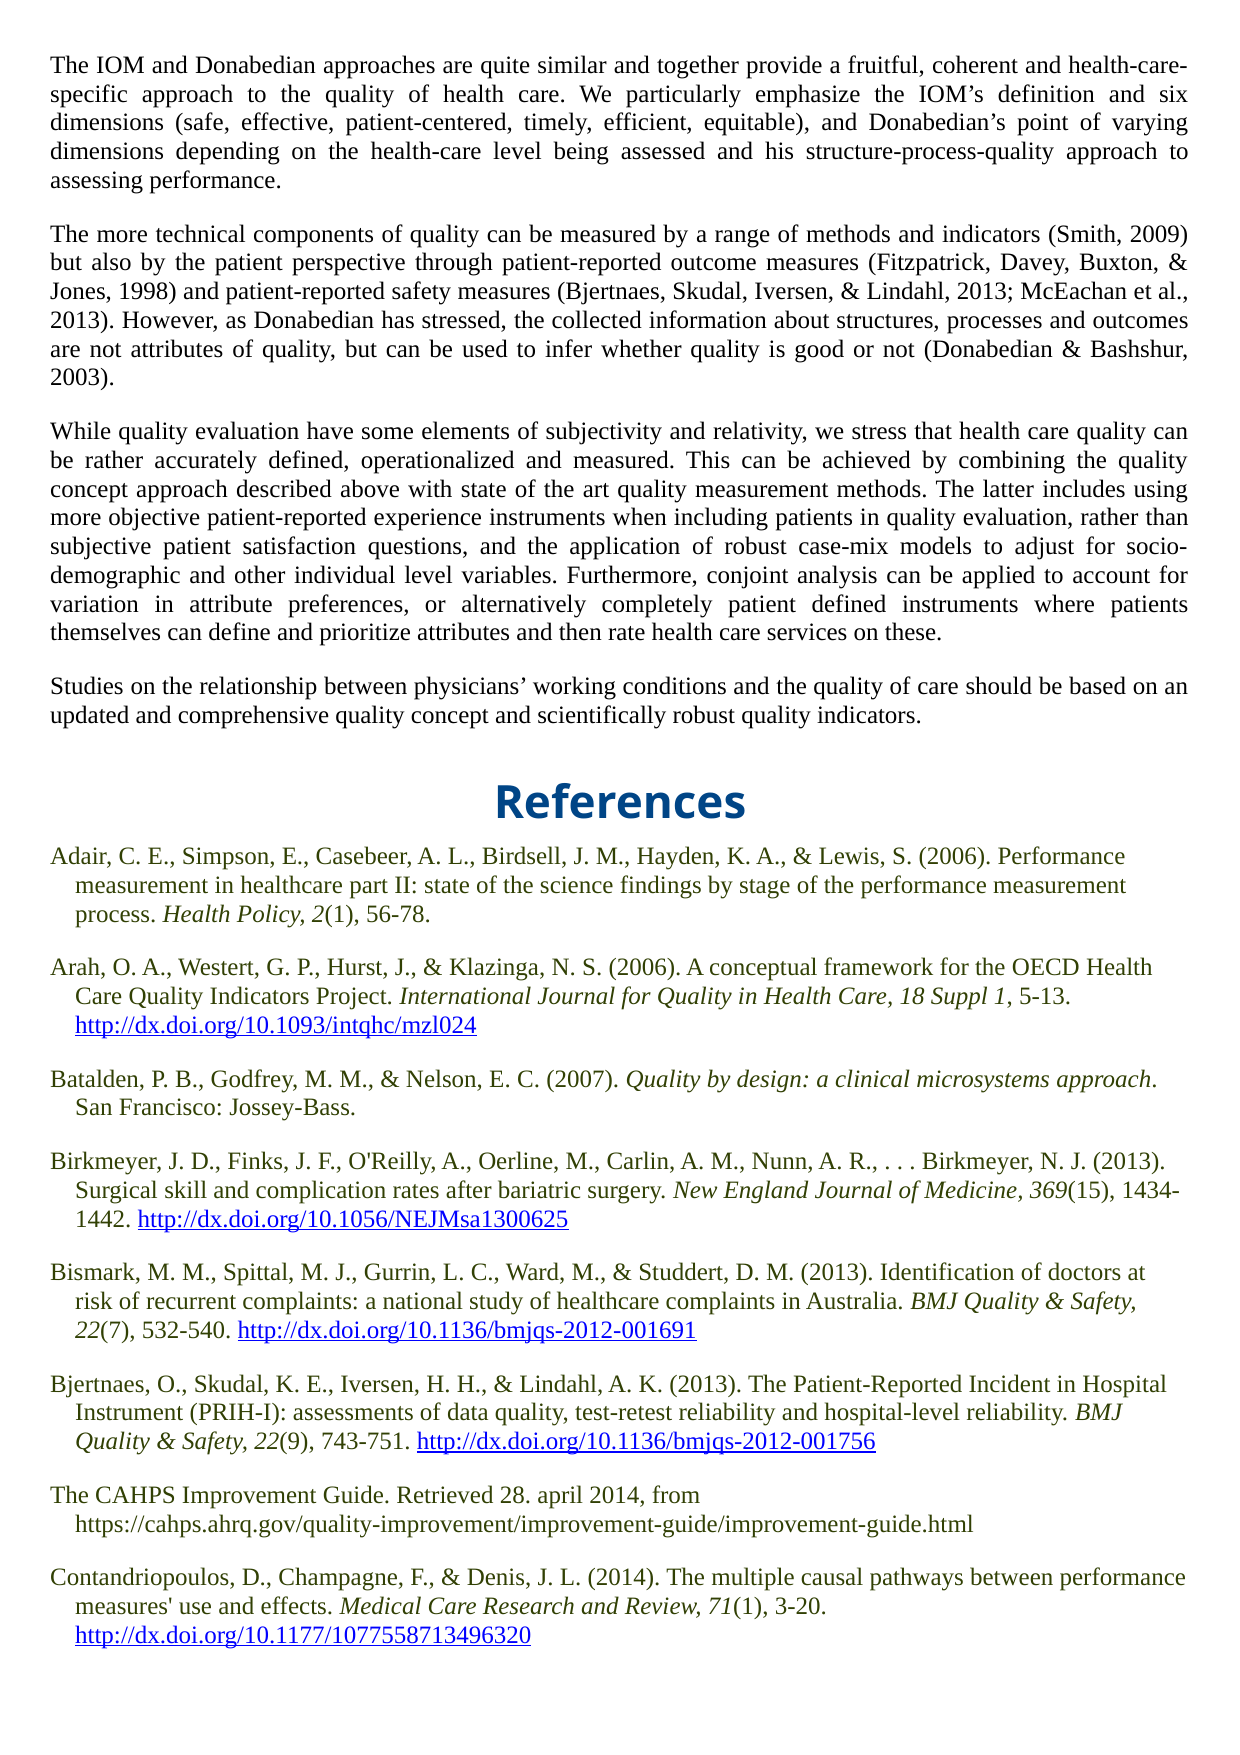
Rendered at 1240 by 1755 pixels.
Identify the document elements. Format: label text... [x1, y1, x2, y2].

list Bjertnaes, O., Skudal, K. E., Iversen, H. H., & Lindahl, A. K. (2013). The Patient-Reported Incident in Hospital Instrument (PRIH-I): assessments of data quality, test-retest reliability and hospital-level reliability. BMJ Quality & Safety, 22(9), 743-751. http://dx.doi.org/10.1136/bmjqs-2012-001756 [50, 1369, 1189, 1455]
list Batalden, P. B., Godfrey, M. M., & Nelson, E. C. (2007). Quality by design: a clinical microsystems approach. San Francisco: Jossey-Bass. [50, 1064, 1189, 1121]
list Arah, O. A., Westert, G. P., Hurst, J., & Klazinga, N. S. (2006). A conceptual framework for the OECD Health Care Quality Indicators Project. International Journal for Quality in Health Care, 18 Suppl 1, 5-13. http://dx.doi.org/10.1093/intqhc/mzl024 [50, 952, 1189, 1039]
list Adair, C. E., Simpson, E., Casebeer, A. L., Birdsell, J. M., Hayden, K. A., & Lewis, S. (2006). Performance measurement in healthcare part II: state of the science findings by stage of the performance measurement process. Health Policy, 2(1), 56-78. [50, 841, 1189, 927]
list The CAHPS Improvement Guide. Retrieved 28. april 2014, from https://cahps.ahrq.gov/quality-improvement/improvement-guide/improvement-guide.html [50, 1480, 1189, 1537]
subtitle References [50, 779, 1189, 829]
list Birkmeyer, J. D., Finks, J. F., O'Reilly, A., Oerline, M., Carlin, A. M., Nunn, A. R., . . . Birkmeyer, N. J. (2013). Surgical skill and complication rates after bariatric surgery. New England Journal of Medicine, 369(15), 1434-1442. http://dx.doi.org/10.1056/NEJMsa1300625 [50, 1146, 1189, 1232]
list Bismark, M. M., Spittal, M. J., Gurrin, L. C., Ward, M., & Studdert, D. M. (2013). Identification of doctors at risk of recurrent complaints: a national study of healthcare complaints in Australia. BMJ Quality & Safety, 22(7), 532-540. http://dx.doi.org/10.1136/bmjqs-2012-001691 [50, 1257, 1189, 1344]
text The more technical components of quality can be measured by a range of methods and indicators (Smith, 2009) but also by the patient perspective through patient-reported outcome measures (Fitzpatrick, Davey, Buxton, & Jones, 1998) and patient-reported safety measures (Bjertnaes, Skudal, Iversen, & Lindahl, 2013; McEachan et al., 2013). However, as Donabedian has stressed, the collected information about structures, processes and outcomes are not attributes of quality, but can be used to infer whether quality is good or not (Donabedian & Bashshur, 2003). [50, 219, 1189, 391]
text While quality evaluation have some elements of subjectivity and relativity, we stress that health care quality can be rather accurately defined, operationalized and measured. This can be achieved by combining the quality concept approach described above with state of the art quality measurement methods. The latter includes using more objective patient-reported experience instruments when including patients in quality evaluation, rather than subjective patient satisfaction questions, and the application of robust case-mix models to adjust for socio-demographic and other individual level variables. Furthermore, conjoint analysis can be applied to account for variation in attribute preferences, or alternatively completely patient defined instruments where patients themselves can define and prioritize attributes and then rate health care services on these. [50, 416, 1189, 646]
text The IOM and Donabedian approaches are quite similar and together provide a fruitful, coherent and health-care-specific approach to the quality of health care. We particularly emphasize the IOM’s definition and six dimensions (safe, effective, patient-centered, timely, efficient, equitable), and Donabedian’s point of varying dimensions depending on the health-care level being assessed and his structure-process-quality approach to assessing performance. [50, 50, 1189, 194]
list Contandriopoulos, D., Champagne, F., & Denis, J. L. (2014). The multiple causal pathways between performance measures' use and effects. Medical Care Research and Review, 71(1), 3-20. http://dx.doi.org/10.1177/1077558713496320 [50, 1562, 1189, 1649]
text Studies on the relationship between physicians’ working conditions and the quality of care should be based on an updated and comprehensive quality concept and scientifically robust quality indicators. [50, 671, 1189, 729]
